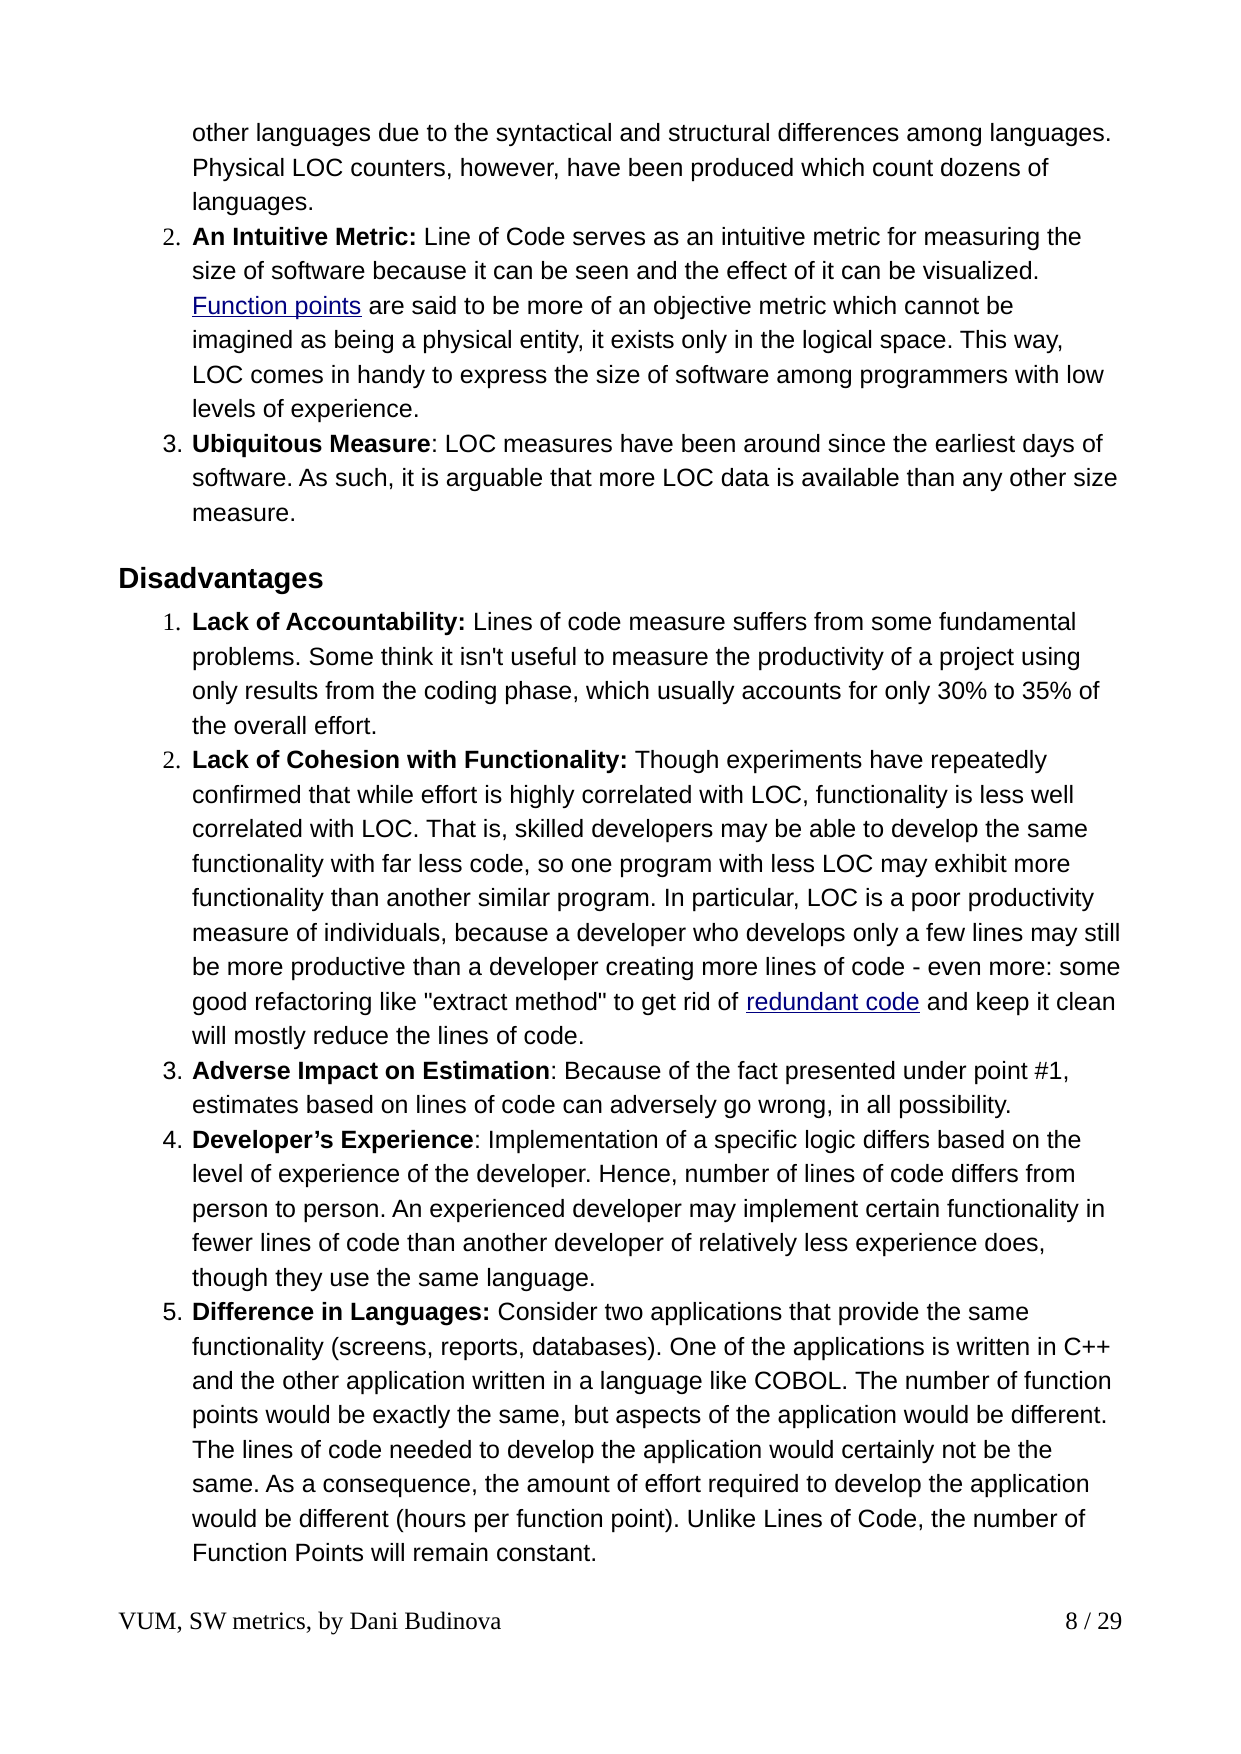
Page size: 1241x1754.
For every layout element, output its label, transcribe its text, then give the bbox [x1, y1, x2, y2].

list other languages due to the syntactical and structural differences among languages. Physical LOC counters, however, have been produced which count dozens of languages. [162, 118, 1122, 216]
list Developer’s Experience: Implementation of a specific logic differs based on the level of experience of the developer. Hence, number of lines of code differs from person to person. An experienced developer may implement certain functionality in fewer lines of code than another developer of relatively less experience does, though they use the same language. [162, 1124, 1122, 1291]
list Adverse Impact on Estimation: Because of the fact presented under point #1, estimates based on lines of code can adversely go wrong, in all possibility. [162, 1056, 1122, 1119]
list An Intuitive Metric: Line of Code serves as an intuitive metric for measuring the size of software because it can be seen and the effect of it can be visualized. Function points are said to be more of an objective metric which cannot be imagined as being a physical entity, it exists only in the logical space. This way, LOC comes in handy to express the size of software among programmers with low levels of experience. [162, 222, 1122, 423]
list Difference in Languages: Consider two applications that provide the same functionality (screens, reports, databases). One of the applications is written in C++ and the other application written in a language like COBOL. The number of function points would be exactly the same, but aspects of the application would be different. The lines of code needed to develop the application would certainly not be the same. As a consequence, the amount of effort required to develop the application would be different (hours per function point). Unlike Lines of Code, the number of Function Points will remain constant. [162, 1297, 1122, 1567]
subtitle Disadvantages [118, 561, 1122, 595]
list Lack of Accountability: Lines of code measure suffers from some fundamental problems. Some think it isn't useful to measure the productivity of a project using only results from the coding phase, which usually accounts for only 30% to 35% of the overall effort. [162, 607, 1122, 739]
list Ubiquitous Measure: LOC measures have been around since the earliest days of software. As such, it is arguable that more LOC data is available than any other size measure. [162, 428, 1122, 526]
list Lack of Cohesion with Functionality: Though experiments have repeatedly confirmed that while effort is highly correlated with LOC, functionality is less well correlated with LOC. That is, skilled developers may be able to develop the same functionality with far less code, so one program with less LOC may exhibit more functionality than another similar program. In particular, LOC is a poor productivity measure of individuals, because a developer who develops only a few lines may still be more productive than a developer creating more lines of code - even more: some good refactoring like "extract method" to get rid of redundant code and keep it clean will mostly reduce the lines of code. [162, 745, 1122, 1050]
